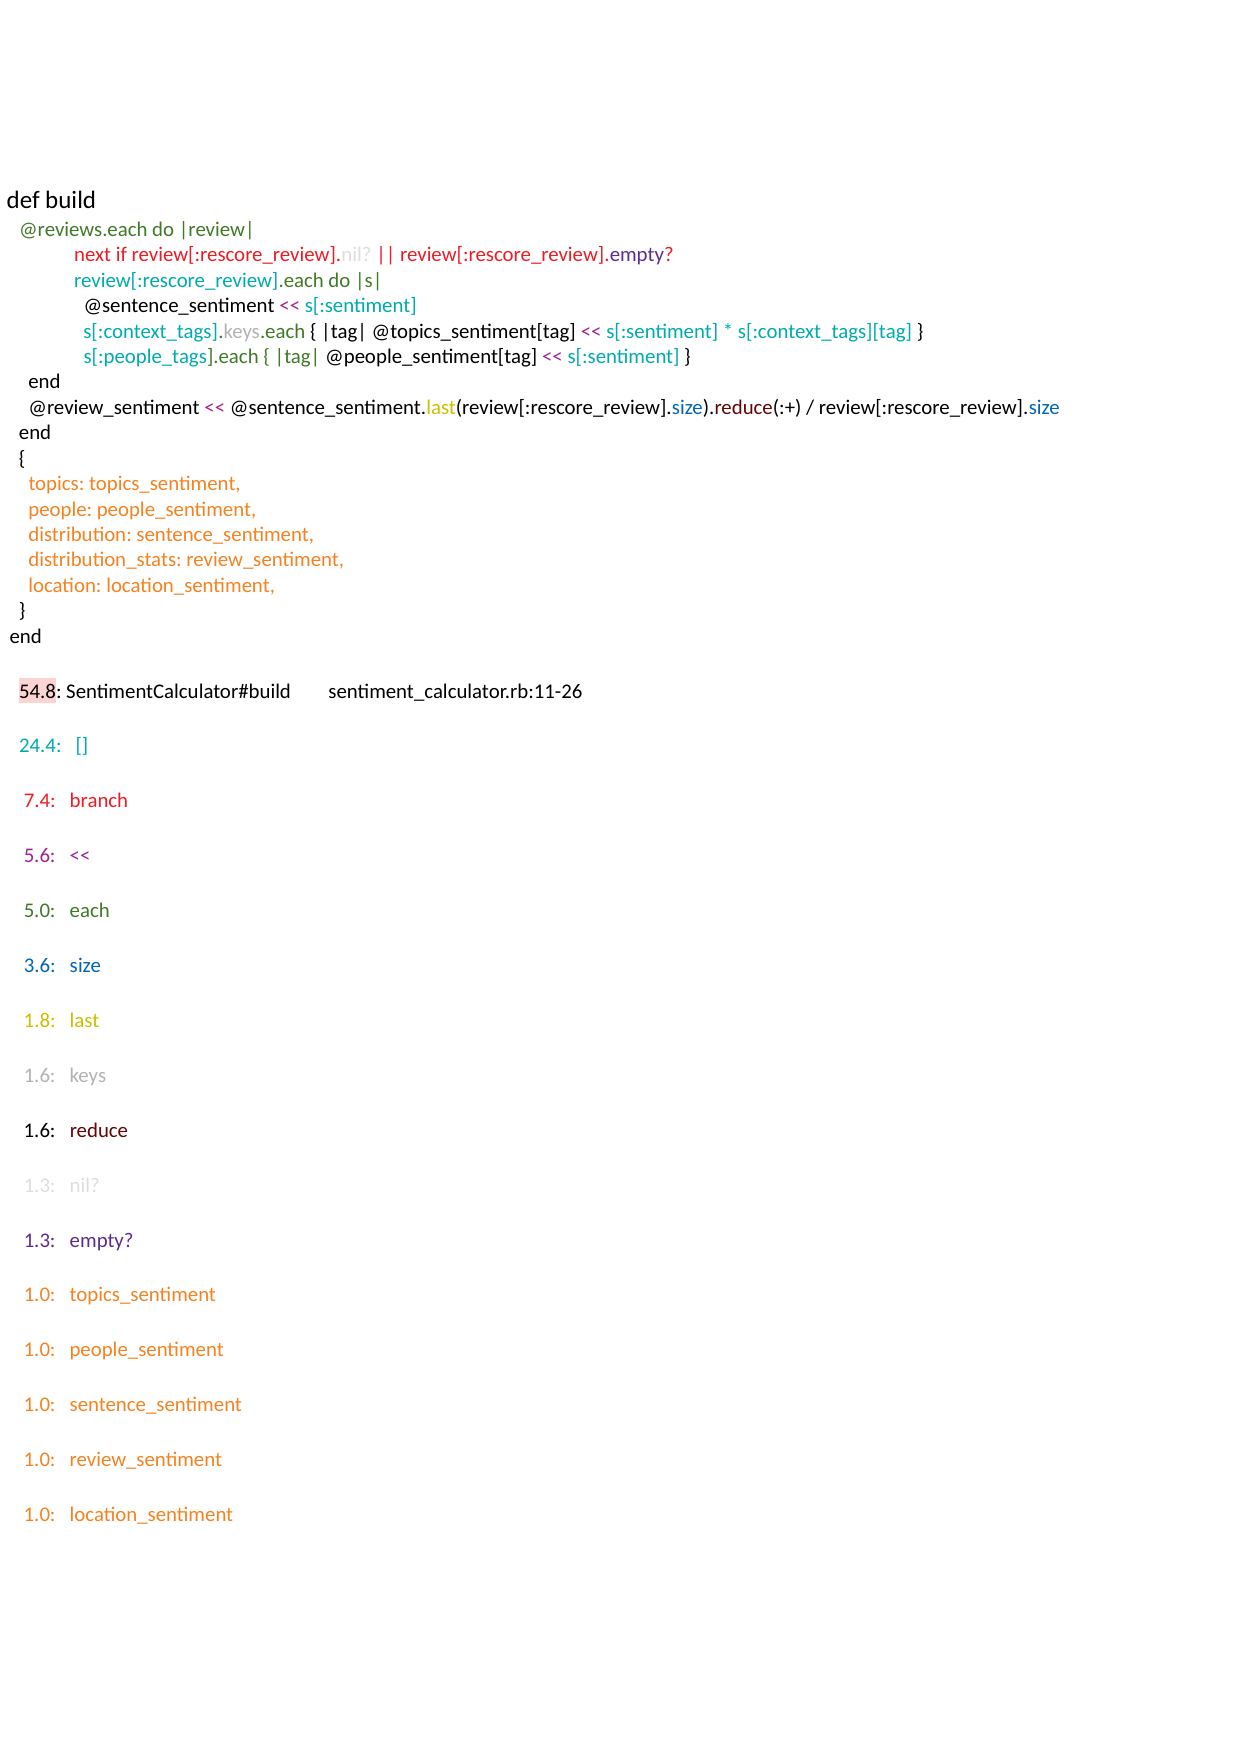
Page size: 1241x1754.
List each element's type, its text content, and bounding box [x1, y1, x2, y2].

text people: people_sentiment, [0, 496, 1234, 521]
text 1.0: review_sentiment [0, 1446, 1234, 1472]
text 1.0: topics_sentiment [0, 1282, 1234, 1307]
text end [0, 369, 1234, 394]
text 7.4: branch [0, 788, 1234, 813]
text s[:context_tags].keys.each { |tag| @topics_sentiment[tag] << s[:sentiment] * s[:context_tags][tag] } [0, 318, 1234, 343]
text 1.6: keys [0, 1062, 1234, 1087]
text review[:rescore_review].each do |s| [0, 267, 1234, 292]
text end [0, 623, 1234, 648]
text def build [0, 182, 1234, 216]
text 1.3: nil? [0, 1172, 1234, 1197]
text next if review[:rescore_review].nil? || review[:rescore_review].empty? [0, 242, 1234, 267]
text 1.6: reduce [0, 1117, 1234, 1142]
text @review_sentiment << @sentence_sentiment.last(review[:rescore_review].size).reduce(:+) / review[:rescore_review].size [0, 394, 1234, 419]
text 1.0: sentence_sentiment [0, 1391, 1234, 1417]
text location: location_sentiment, [0, 572, 1234, 597]
text @reviews.each do |review| [0, 216, 1234, 242]
text distribution_stats: review_sentiment, [0, 547, 1234, 572]
text 1.0: location_sentiment [0, 1501, 1234, 1527]
text end [0, 419, 1234, 445]
text 24.4: [] [0, 733, 1234, 758]
text topics: topics_sentiment, [0, 470, 1234, 496]
text 54.8: SentimentCalculator#build sentiment_calculator.rb:11-26 [0, 678, 1234, 703]
text 5.6: << [0, 842, 1234, 868]
text s[:people_tags].each { |tag| @people_sentiment[tag] << s[:sentiment] } [0, 343, 1234, 369]
text 1.8: last [0, 1007, 1234, 1033]
text 1.3: empty? [0, 1227, 1234, 1252]
text @sentence_sentiment << s[:sentiment] [0, 292, 1234, 318]
text distribution: sentence_sentiment, [0, 521, 1234, 547]
text } [0, 597, 1234, 623]
text 3.6: size [0, 952, 1234, 978]
text 5.0: each [0, 897, 1234, 923]
text 1.0: people_sentiment [0, 1337, 1234, 1362]
text { [0, 445, 1234, 470]
